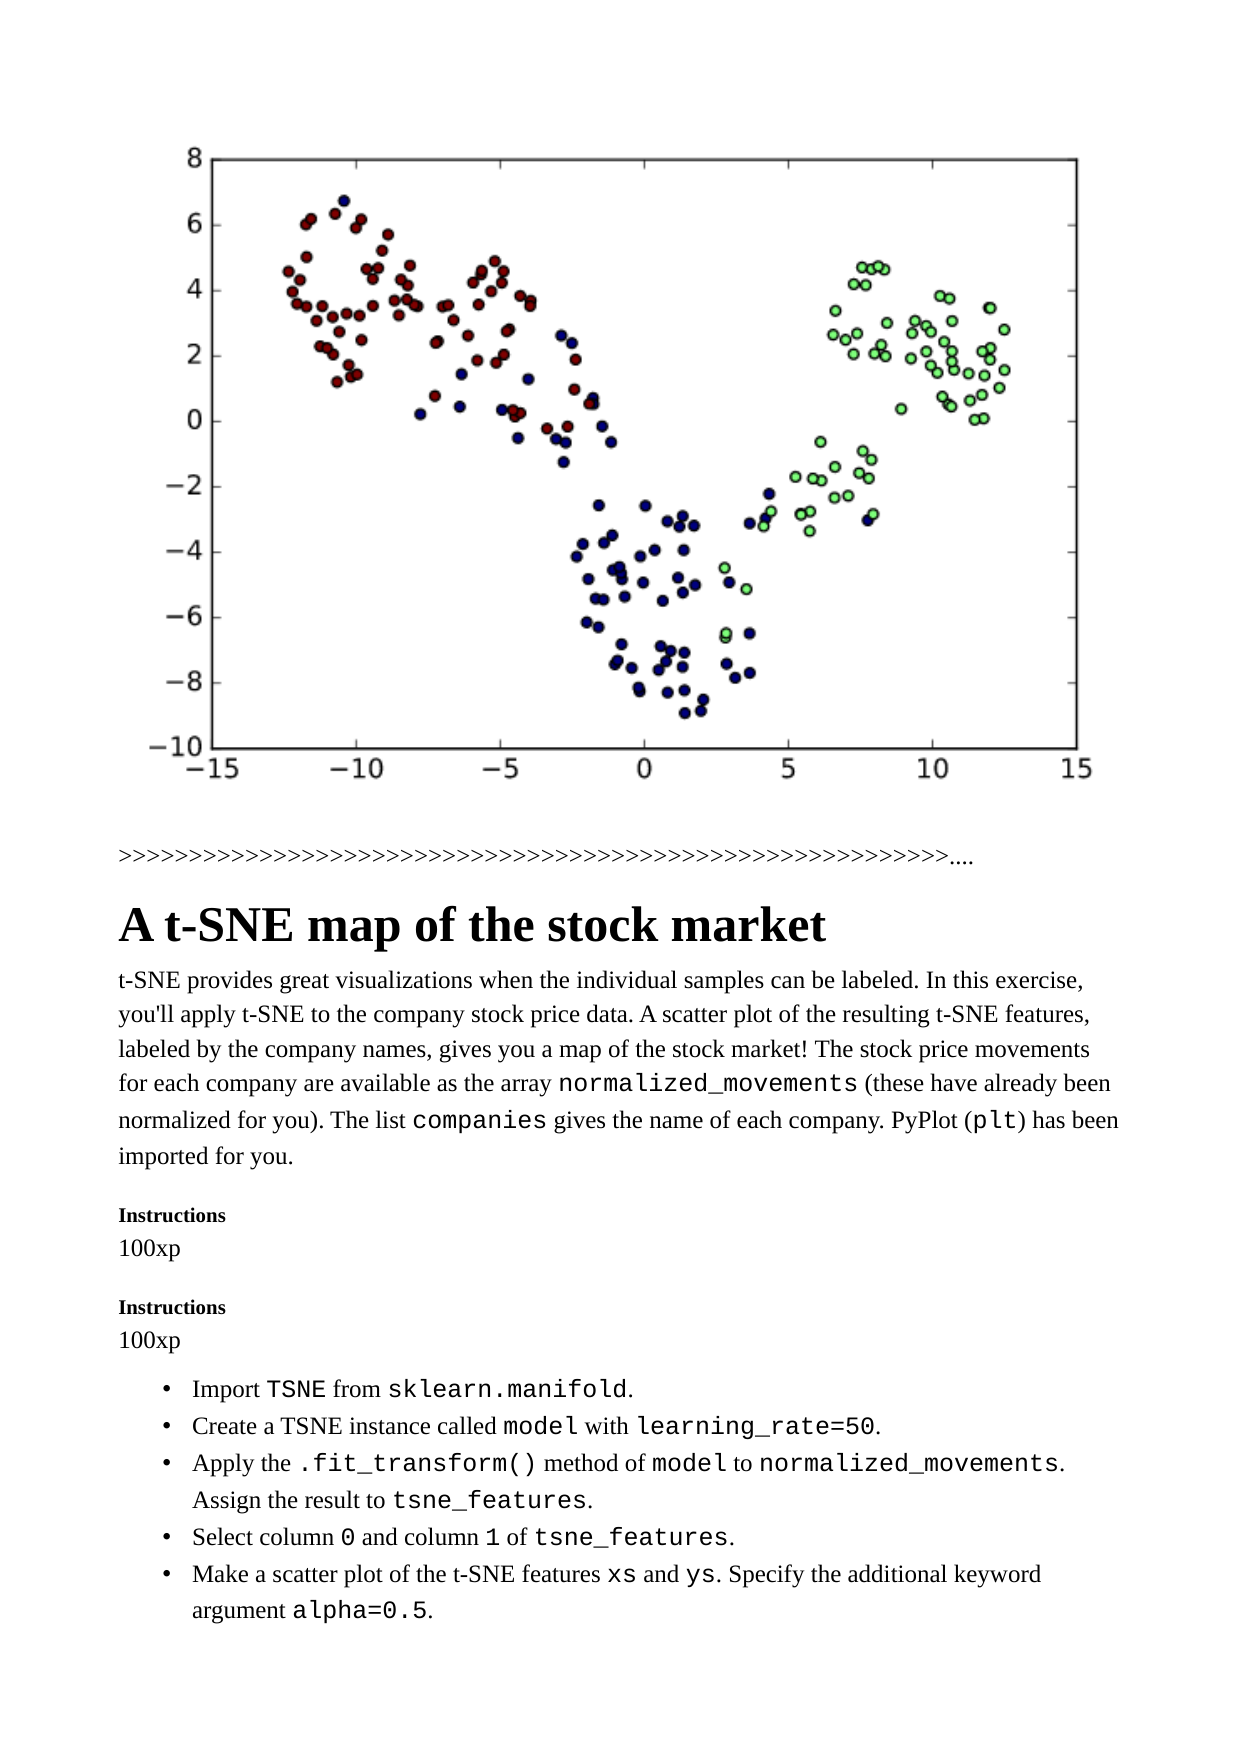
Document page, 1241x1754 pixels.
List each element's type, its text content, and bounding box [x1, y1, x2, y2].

text t-SNE provides great visualizations when the individual samples can be labeled. In this exercise, you'll apply t-SNE to the company stock price data. A scatter plot of the resulting t-SNE features, labeled by the company names, gives you a map of the stock market! The stock price movements for each company are available as the array normalized_movements (these have already been normalized for you). The list companies gives the name of each company. PyPlot (plt) has been imported for you. [118, 965, 1122, 1170]
subtitle Instructions [118, 1203, 1122, 1227]
list Make a scatter plot of the t-SNE features xs and ys. Specify the additional keyword argument alpha=0.5. [162, 1559, 1122, 1626]
subtitle Instructions [118, 1295, 1122, 1319]
text >>>>>>>>>>>>>>>>>>>>>>>>>>>>>>>>>>>>>>>>>>>>>>>>>>>>>>>>>>>.... [118, 841, 1122, 870]
text 100xp [118, 1233, 1122, 1262]
list Apply the .fit_transform() method of model to normalized_movements. Assign the result to tsne_features. [162, 1448, 1122, 1516]
list Create a TSNE instance called model with learning_rate=50. [162, 1411, 1122, 1442]
list Import TSNE from sklearn.manifold. [162, 1374, 1122, 1405]
subtitle A t-SNE map of the stock market [118, 895, 1122, 952]
picture [118, 118, 1123, 813]
list Select column 0 and column 1 of tsne_features. [162, 1522, 1122, 1553]
text 100xp [118, 1325, 1122, 1354]
